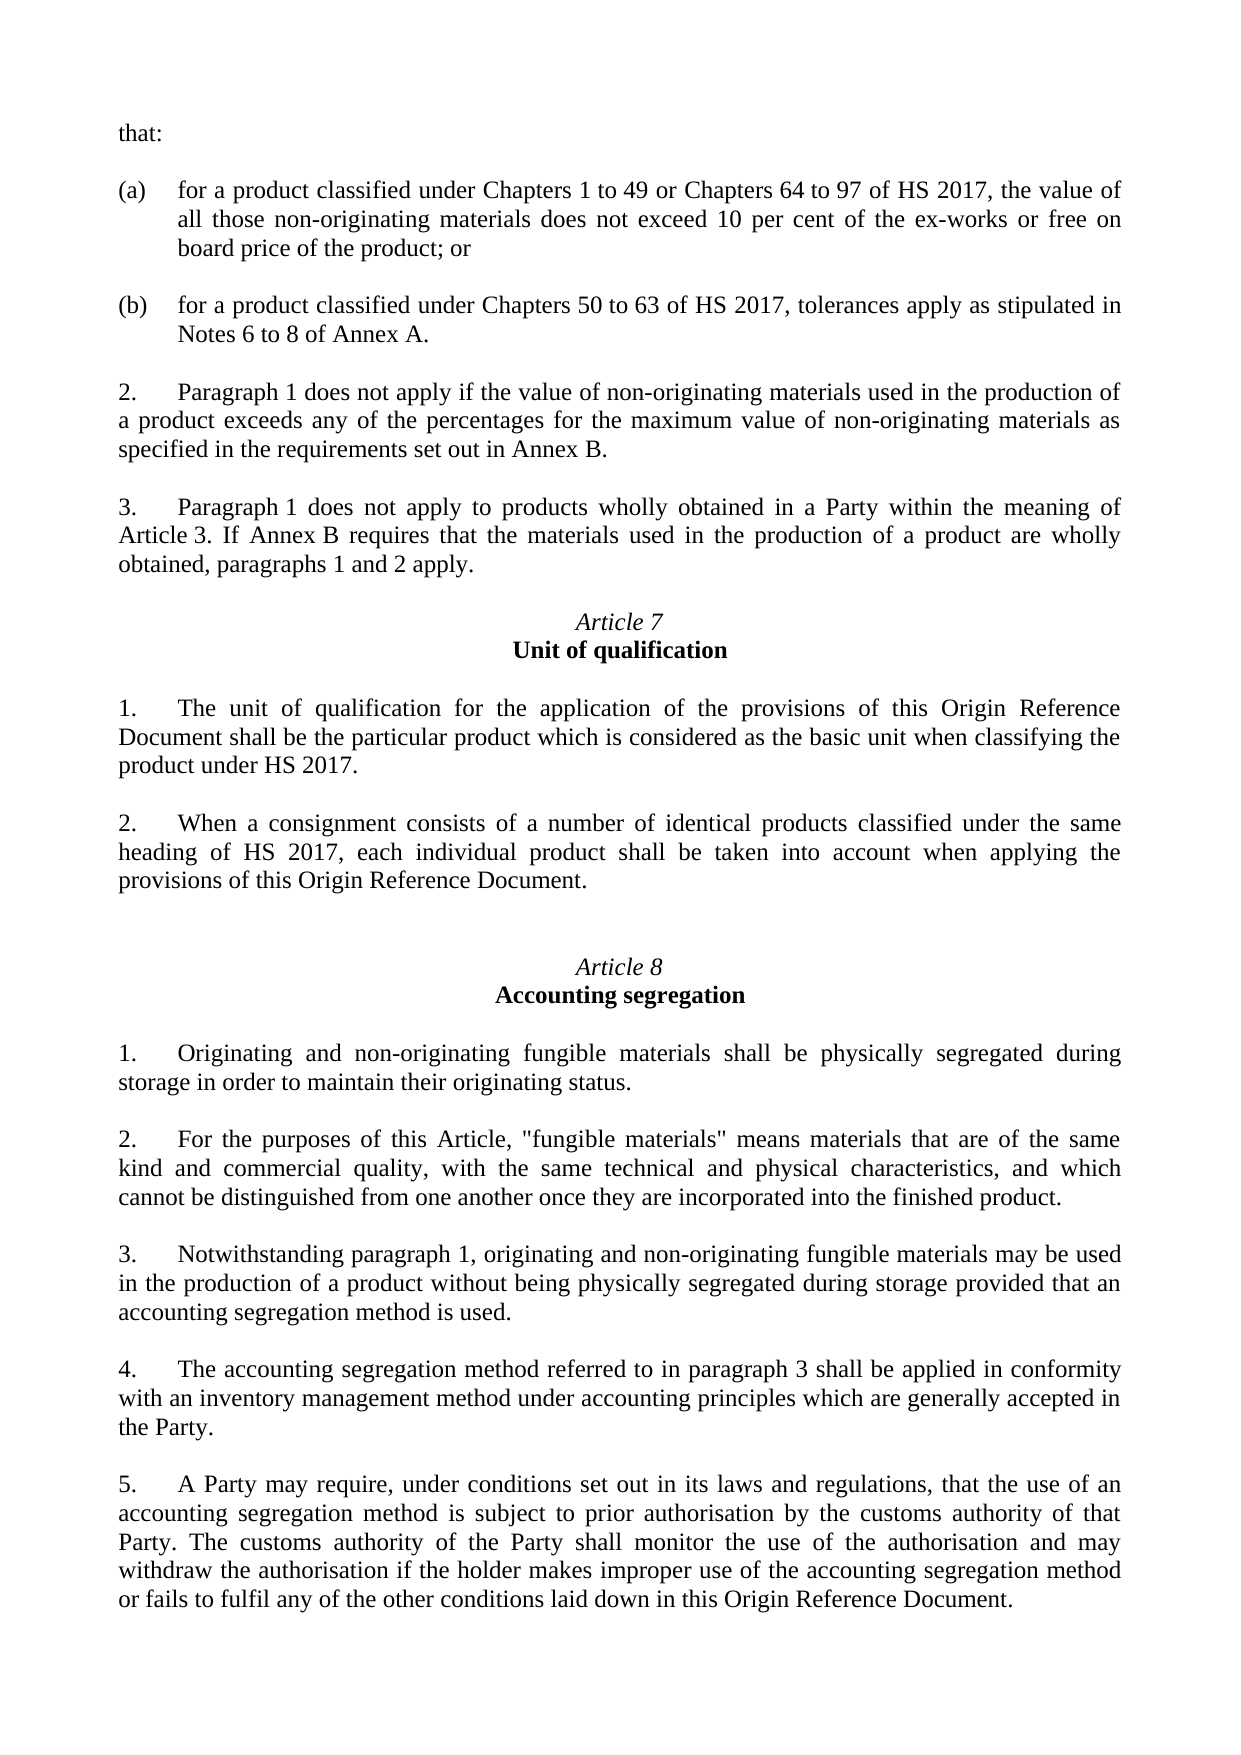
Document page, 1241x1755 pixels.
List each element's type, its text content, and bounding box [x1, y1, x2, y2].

text Unit of qualification [118, 636, 1122, 664]
text 1. The unit of qualification for the application of the provisions of this Origin Reference Document shall be the particular product which is considered as the basic unit when classifying the product under HS 2017. [118, 693, 1122, 779]
text 3. Paragraph 1 does not apply to products wholly obtained in a Party within the meaning of Article 3. If Annex B requires that the materials used in the production of a product are wholly obtained, paragraphs 1 and 2 apply. [118, 492, 1122, 578]
text Article 8 [118, 952, 1122, 981]
text Accounting segregation [118, 981, 1122, 1009]
text Article 7 [118, 607, 1122, 636]
text 2. When a consignment consists of a number of identical products classified under the same heading of HS 2017, each individual product shall be taken into account when applying the provisions of this Origin Reference Document. [118, 808, 1122, 894]
text 5. A Party may require, under conditions set out in its laws and regulations, that the use of an accounting segregation method is subject to prior authorisation by the customs authority of that Party. The customs authority of the Party shall monitor the use of the authorisation and may withdraw the authorisation if the holder makes improper use of the accounting segregation method or fails to fulfil any of the other conditions laid down in this Origin Reference Document. [118, 1469, 1122, 1613]
text 3. Notwithstanding paragraph 1, originating and non-originating fungible materials may be used in the production of a product without being physically segregated during storage provided that an accounting segregation method is used. [118, 1239, 1122, 1326]
text 2. Paragraph 1 does not apply if the value of non-originating materials used in the production of a product exceeds any of the percentages for the maximum value of non-originating materials as specified in the requirements set out in Annex B. [118, 377, 1122, 463]
text 2. For the purposes of this Article, "fungible materials" means materials that are of the same kind and commercial quality, with the same technical and physical characteristics, and which cannot be distinguished from one another once they are incorporated into the finished product. [118, 1124, 1122, 1211]
text (b) for a product classified under Chapters 50 to 63 of HS 2017, tolerances apply as stipulated in Notes 6 to 8 of Annex A. [118, 291, 1122, 348]
text 4. The accounting segregation method referred to in paragraph 3 shall be applied in conformity with an inventory management method under accounting principles which are generally accepted in the Party. [118, 1354, 1122, 1441]
text that: [118, 118, 1122, 147]
text 1. Originating and non-originating fungible materials shall be physically segregated during storage in order to maintain their originating status. [118, 1038, 1122, 1096]
text (a) for a product classified under Chapters 1 to 49 or Chapters 64 to 97 of HS 2017, the value of all those non-originating materials does not exceed 10 per cent of the ex-works or free on board price of the product; or [118, 176, 1122, 262]
